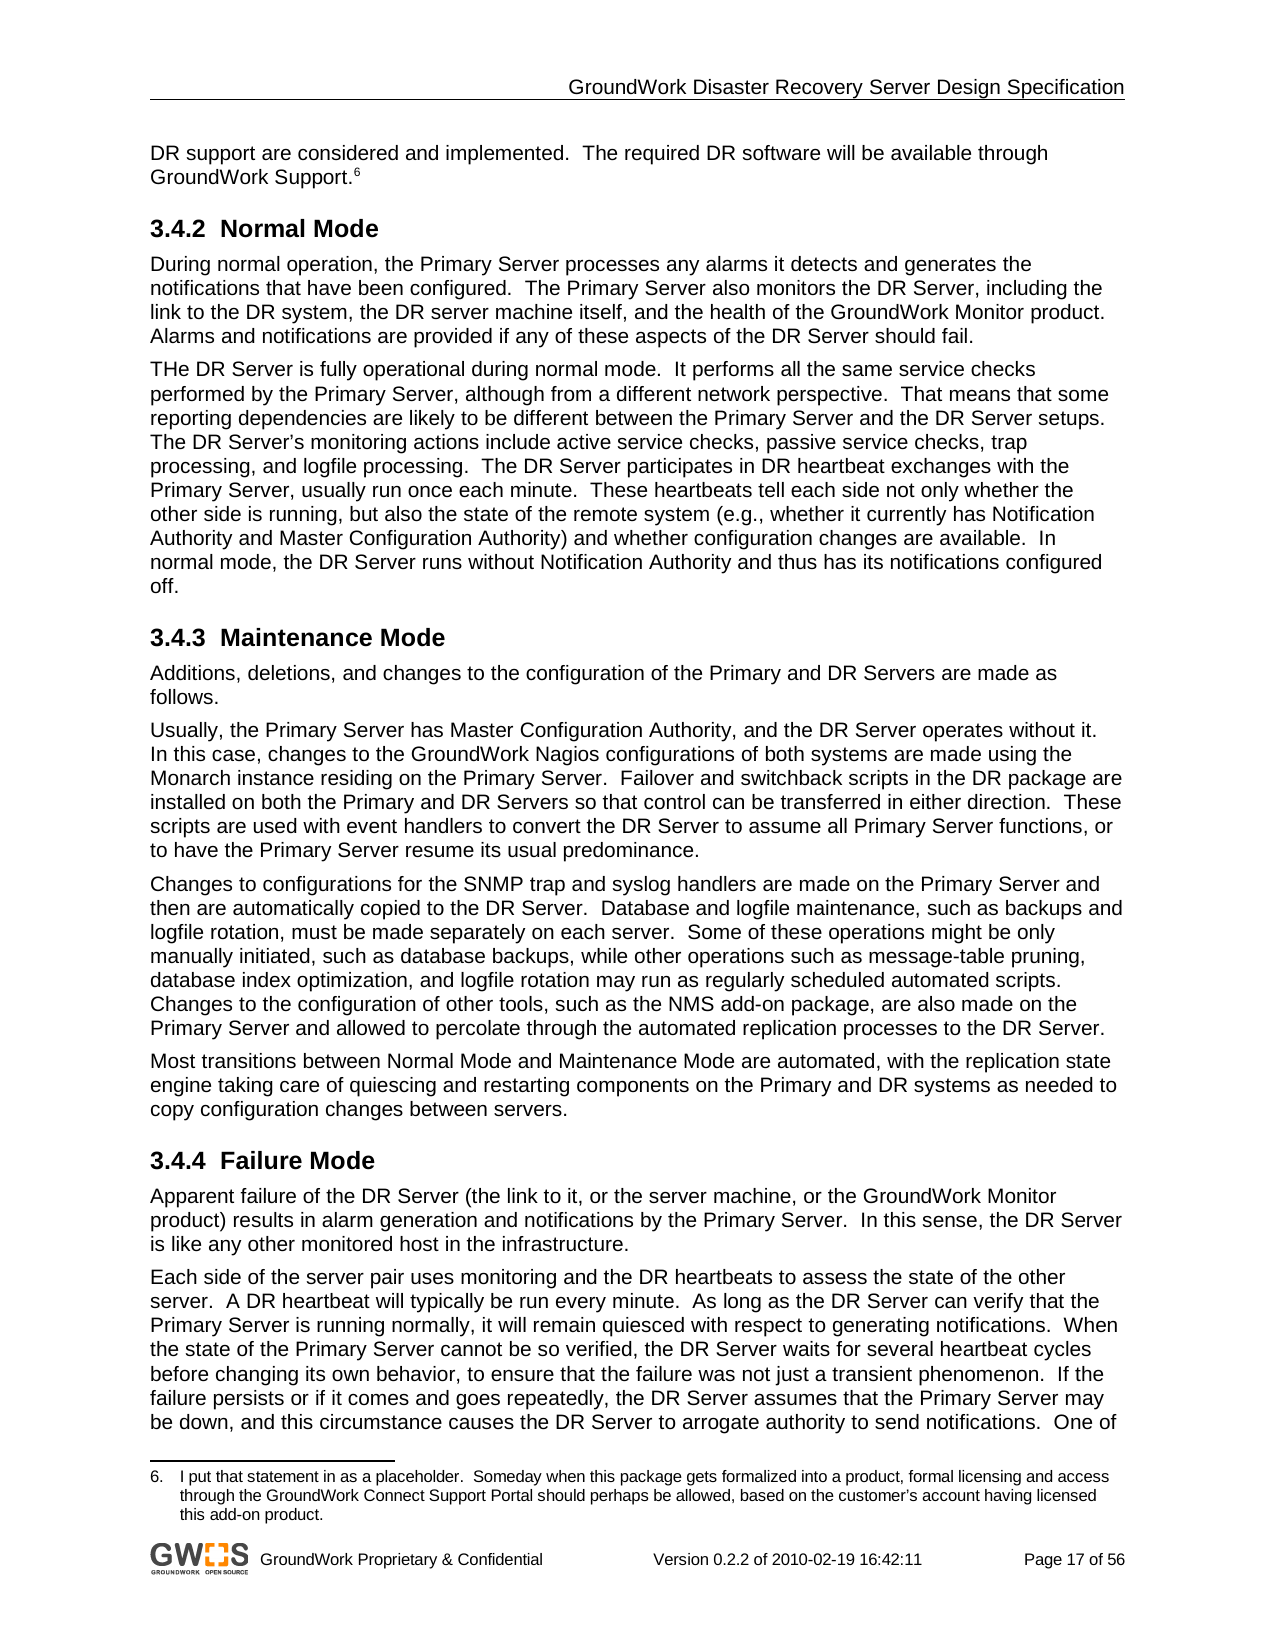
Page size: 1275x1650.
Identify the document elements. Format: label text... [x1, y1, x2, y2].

text Each side of the server pair uses monitoring and the DR heartbeats to assess the state of the other server. A DR heartbeat will typically be run every minute. As long as the DR Server can verify that the Primary Server is running normally, it will remain quiesced with respect to generating notifications. When the state of the Primary Server cannot be so verified, the DR Server waits for several heartbeat cycles before changing its own behavior, to ensure that the failure was not just a transient phenomenon. If the failure persists or if it comes and goes repeatedly, the DR Server assumes that the Primary Server may be down, and this circumstance causes the DR Server to arrogate authority to send notifications. One of [150, 1265, 1125, 1434]
text I put that statement in as a placeholder. Someday when this package gets formalized into a product, formal licensing and access through the GroundWork Connect Support Portal should perhaps be allowed, based on the customer’s account having licensed this add-on product. [150, 1467, 1125, 1524]
text Most transitions between Normal Mode and Maintenance Mode are automated, with the replication state engine taking care of quiescing and restarting components on the Primary and DR systems as needed to copy configuration changes between servers. [150, 1049, 1125, 1121]
subtitle Failure Mode [150, 1146, 1125, 1175]
text THe DR Server is fully operational during normal mode. It performs all the same service checks performed by the Primary Server, although from a different network perspective. That means that some reporting dependencies are likely to be different between the Primary Server and the DR Server setups. The DR Server’s monitoring actions include active service checks, passive service checks, trap processing, and logfile processing. The DR Server participates in DR heartbeat exchanges with the Primary Server, usually run once each minute. These heartbeats tell each side not only whether the other side is running, but also the state of the remote system (e.g., whether it currently has Notification Authority and Master Configuration Authority) and whether configuration changes are available. In normal mode, the DR Server runs without Notification Authority and thus has its notifications configured off. [150, 357, 1125, 598]
text Usually, the Primary Server has Master Configuration Authority, and the DR Server operates without it. In this case, changes to the GroundWork Nagios configurations of both systems are made using the Monarch instance residing on the Primary Server. Failover and switchback scripts in the DR package are installed on both the Primary and DR Servers so that control can be transferred in either direction. These scripts are used with event handlers to convert the DR Server to assume all Primary Server functions, or to have the Primary Server resume its usual predominance. [150, 718, 1125, 862]
subtitle Normal Mode [150, 214, 1125, 243]
text Additions, deletions, and changes to the configuration of the Primary and DR Servers are made as follows. [150, 661, 1125, 709]
text Apparent failure of the DR Server (the link to it, or the server machine, or the GroundWork Monitor product) results in alarm generation and notifications by the Primary Server. In this sense, the DR Server is like any other monitored host in the infrastructure. [150, 1184, 1125, 1256]
text DR support are considered and implemented. The required DR software will be available through GroundWork Support. [150, 141, 1125, 189]
text During normal operation, the Primary Server processes any alarms it detects and generates the notifications that have been configured. The Primary Server also monitors the DR Server, including the link to the DR system, the DR server machine itself, and the health of the GroundWork Monitor product. Alarms and notifications are provided if any of these aspects of the DR Server should fail. [150, 252, 1125, 348]
picture [150, 1543, 248, 1575]
subtitle Maintenance Mode [150, 623, 1125, 652]
text Changes to configurations for the SNMP trap and syslog handlers are made on the Primary Server and then are automatically copied to the DR Server. Database and logfile maintenance, such as backups and logfile rotation, must be made separately on each server. Some of these operations might be only manually initiated, such as database backups, while other operations such as message-table pruning, database index optimization, and logfile rotation may run as regularly scheduled automated scripts. Changes to the configuration of other tools, such as the NMS add-on package, are also made on the Primary Server and allowed to percolate through the automated replication processes to the DR Server. [150, 871, 1125, 1040]
